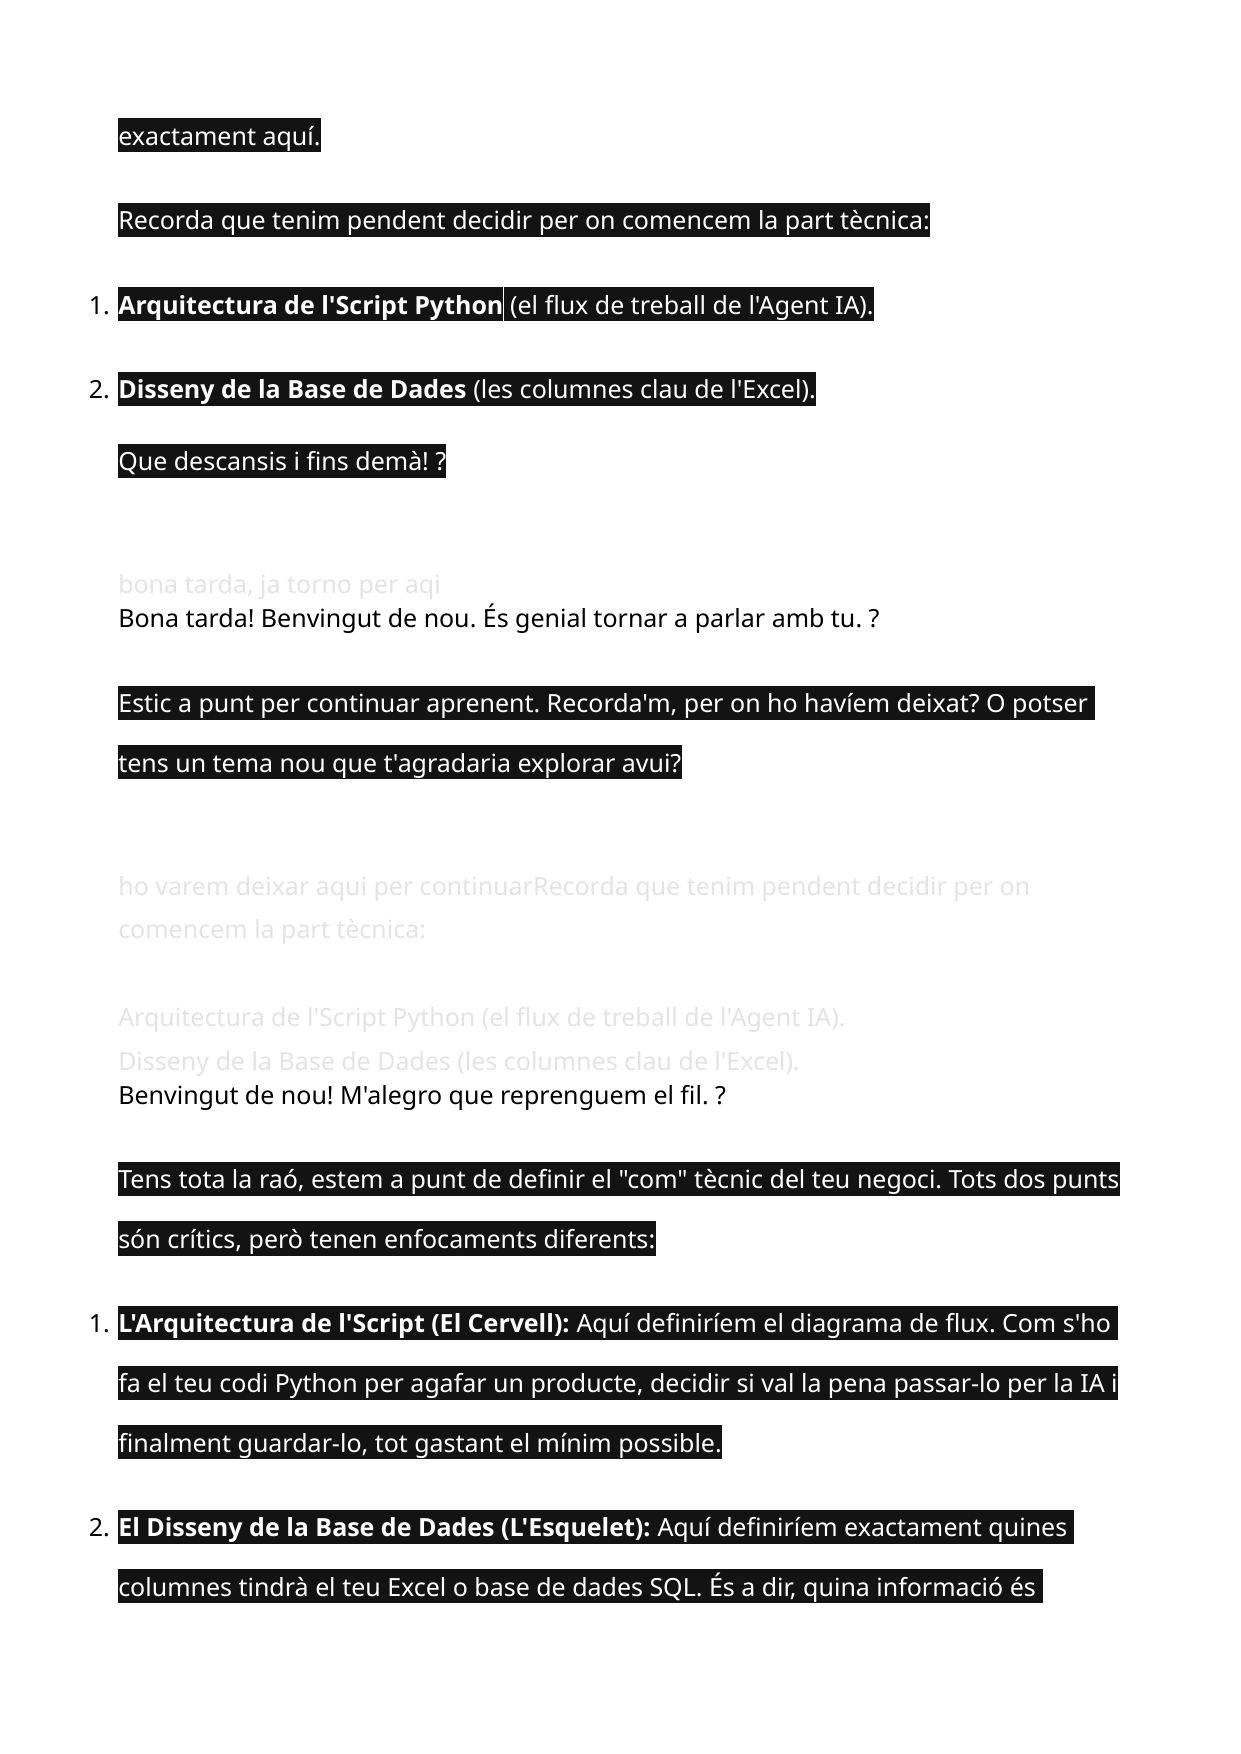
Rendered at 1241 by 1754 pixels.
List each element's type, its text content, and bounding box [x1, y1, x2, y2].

list El Disseny de la Base de Dades (L'Esquelet): Aquí definiríem exactament quines columnes tindrà el teu Excel o base de dades SQL. És a dir, quina informació és [118, 1510, 1122, 1603]
text Benvingut de nou! M'alegro que reprenguem el fil. ? [118, 1077, 1122, 1111]
list L'Arquitectura de l'Script (El Cervell): Aquí definiríem el diagrama de flux. Com s'ho fa el teu codi Python per agafar un producte, decidir si val la pena passar-lo per la IA i finalment guardar-lo, tot gastant el mínim possible. [118, 1306, 1122, 1459]
text bona tarda, ja torno per aqi [118, 557, 1122, 601]
text Estic a punt per continuar aprenent. Recorda'm, per on ho havíem deixat? O potser tens un tema nou que t'agradaria explorar avui? [118, 686, 1122, 779]
text Arquitectura de l'Script Python (el flux de treball de l'Agent IA). [118, 990, 1122, 1033]
text Que descansis i fins demà! ? [118, 444, 1122, 478]
text Recorda que tenim pendent decidir per on comencem la part tècnica: [118, 203, 1122, 237]
text exactament aquí. [118, 118, 1122, 152]
list Arquitectura de l'Script Python (el flux de treball de l'Agent IA). [118, 287, 1122, 321]
list Disseny de la Base de Dades (les columnes clau de l'Excel). [118, 372, 1122, 406]
text Disseny de la Base de Dades (les columnes clau de l'Excel). [118, 1033, 1122, 1077]
text Tens tota la raó, estem a punt de definir el "com" tècnic del teu negoci. Tots dos punts són crítics, però tenen enfocaments diferents: [118, 1162, 1122, 1256]
text ho varem deixar aqui per continuarRecorda que tenim pendent decidir per on comencem la part tècnica: [118, 858, 1122, 946]
text Bona tarda! Benvingut de nou. És genial tornar a parlar amb tu. ? [118, 601, 1122, 635]
